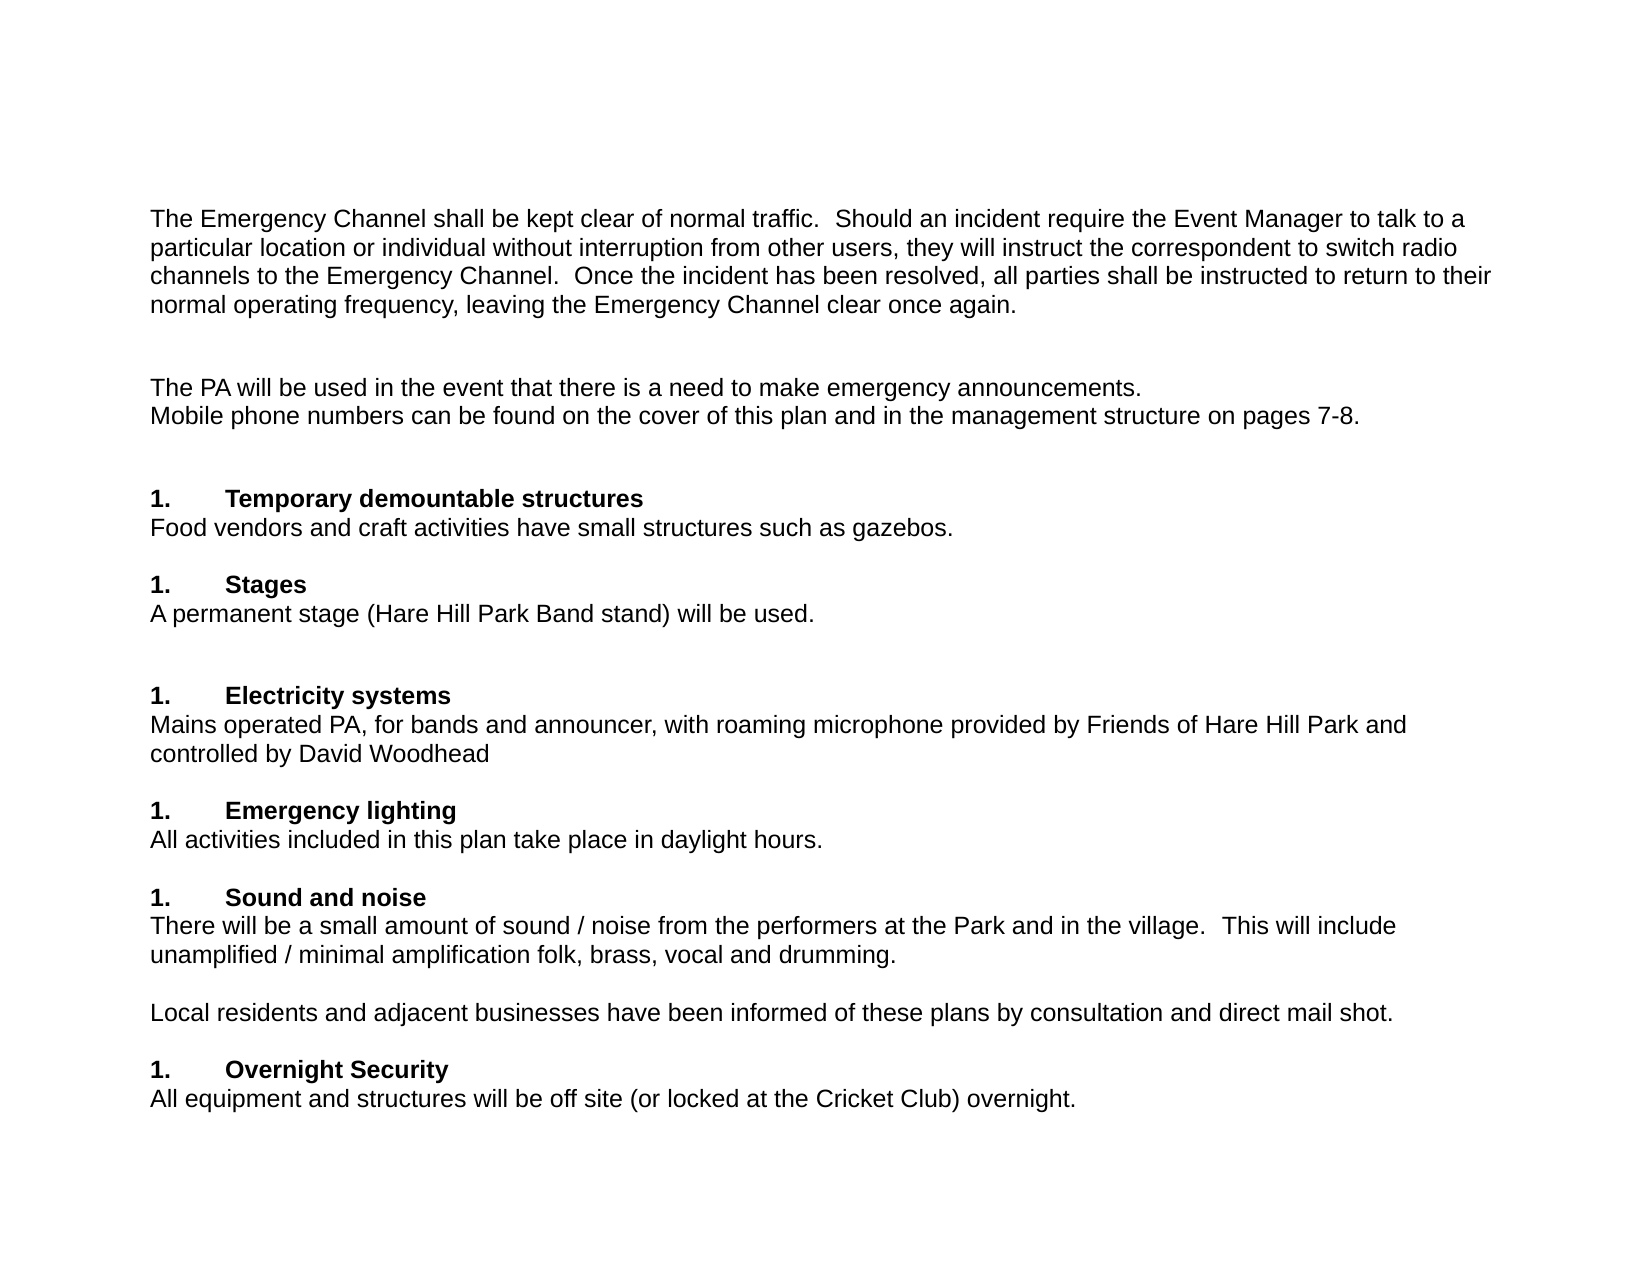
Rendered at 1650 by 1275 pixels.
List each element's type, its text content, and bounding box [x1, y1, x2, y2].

text Mobile phone numbers can be found on the cover of this plan and in the management structure on pages 7-8. [150, 401, 1500, 430]
text The PA will be used in the event that there is a need to make emergency announcements. [150, 372, 1500, 401]
list Electricity systems [150, 681, 1500, 710]
text A permanent stage (Hare Hill Park Band stand) will be used. [150, 599, 1500, 627]
text Mains operated PA, for bands and announcer, with roaming microphone provided by Friends of Hare Hill Park and controlled by David Woodhead [150, 710, 1500, 767]
list Temporary demountable structures [150, 484, 1500, 512]
list Overnight Security [150, 1055, 1500, 1084]
list Emergency lighting [150, 796, 1500, 825]
text There will be a small amount of sound / noise from the performers at the Park and in the village. This will include unamplified / minimal amplification folk, brass, vocal and drumming. [150, 911, 1500, 969]
text The Emergency Channel shall be kept clear of normal traffic. Should an incident require the Event Manager to talk to a particular location or individual without interruption from other users, they will instruct the correspondent to switch radio channels to the Emergency Channel. Once the incident has been resolved, all parties shall be instructed to return to their normal operating frequency, leaving the Emergency Channel clear once again. [150, 204, 1500, 319]
list Sound and noise [150, 882, 1500, 911]
text All activities included in this plan take place in daylight hours. [150, 825, 1500, 854]
text Food vendors and craft activities have small structures such as gazebos. [150, 512, 1500, 541]
text All equipment and structures will be off site (or locked at the Cricket Club) overnight. [150, 1084, 1500, 1112]
list Stages [150, 570, 1500, 599]
text Local residents and adjacent businesses have been informed of these plans by consultation and direct mail shot. [150, 997, 1500, 1026]
